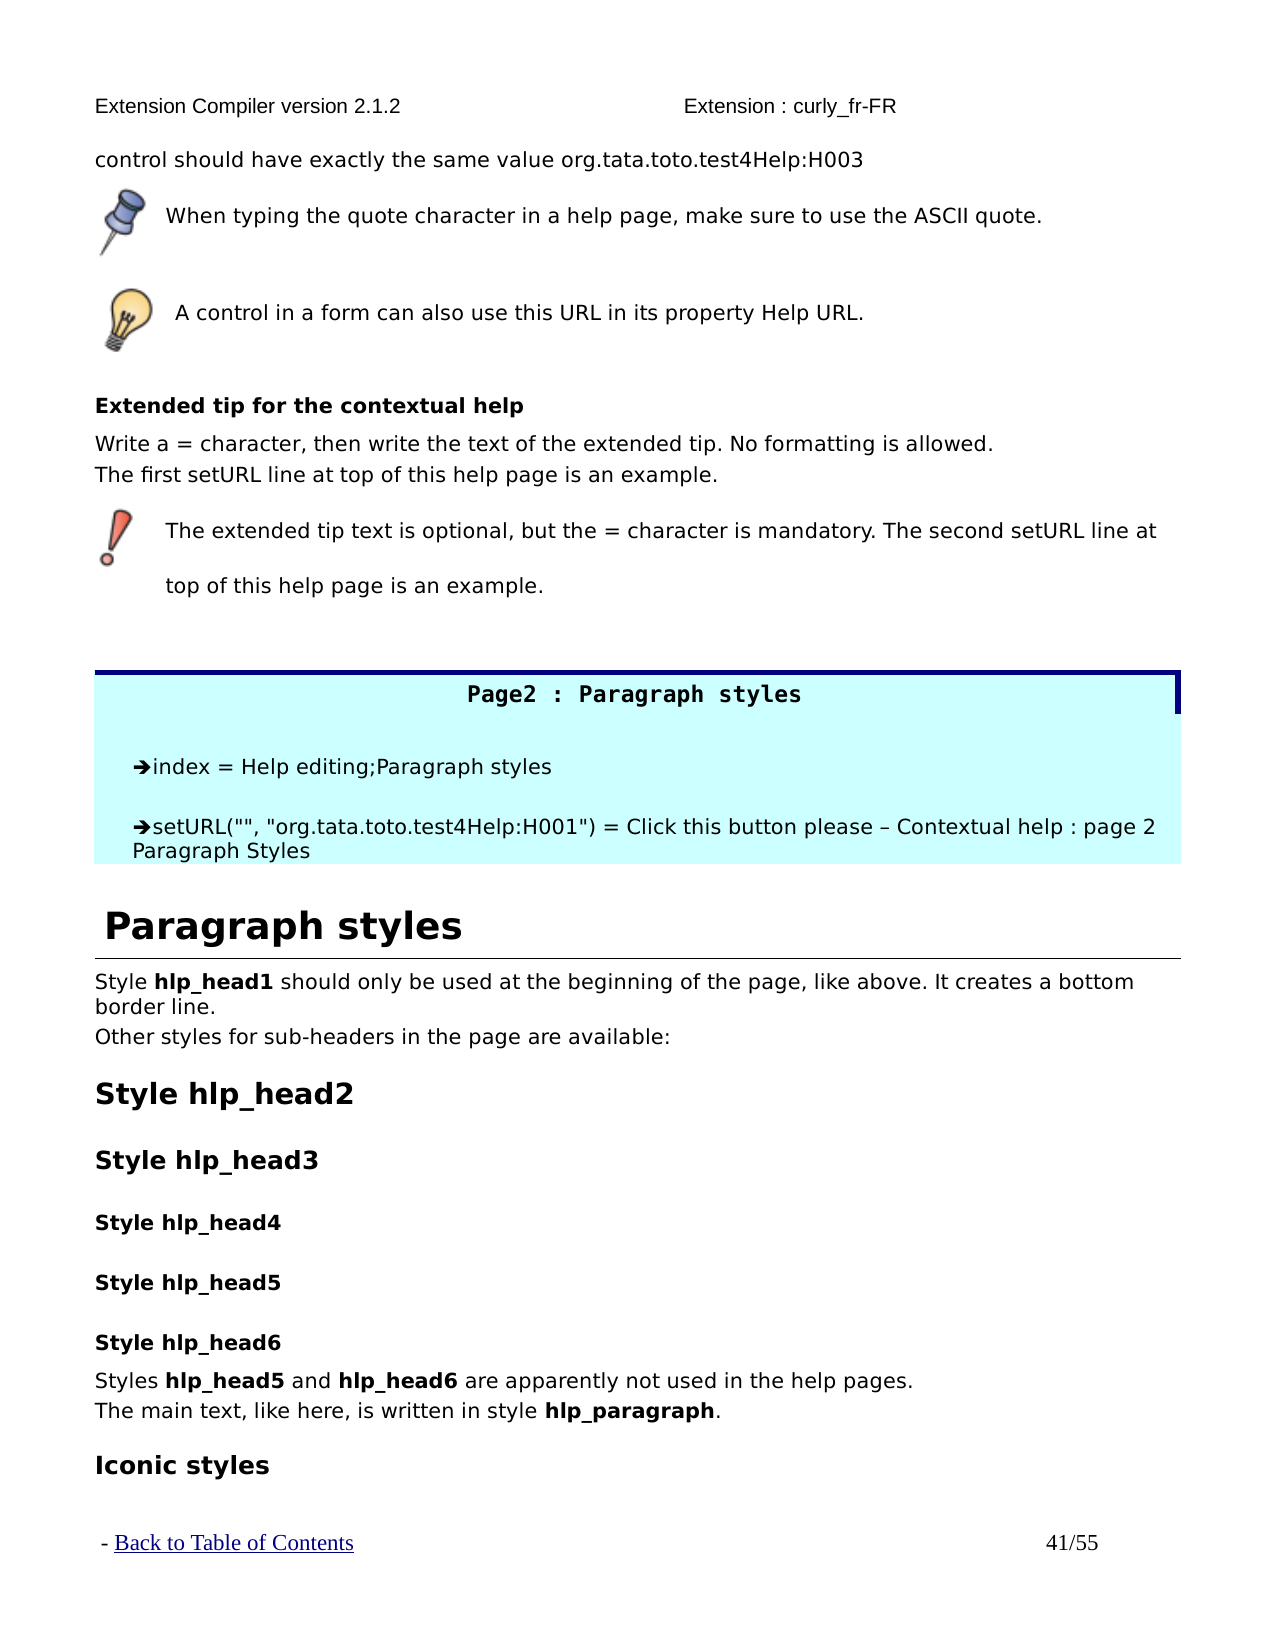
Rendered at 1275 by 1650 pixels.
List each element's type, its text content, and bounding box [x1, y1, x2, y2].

list The extended tip text is optional, but the = character is mandatory. The second setURL line at top of this help page is an example. [94, 502, 1181, 599]
text Style hlp_head4 [94, 1211, 1181, 1235]
list setURL("", "org.tata.toto.test4Help:H001") = Click this button please – Contextual help : page 2 Paragraph Styles [94, 815, 1181, 864]
text Styles hlp_head5 and hlp_head6 are apparently not used in the help pages. [94, 1369, 1181, 1393]
text Paragraph styles [94, 895, 1181, 958]
picture [95, 502, 138, 574]
text Page2 : Paragraph styles [94, 671, 1175, 714]
text control should have exactly the same value org.tata.toto.test4Help:H003 [94, 147, 1181, 172]
text Style hlp_head2 [94, 1077, 1181, 1111]
list index = Help editing;Paragraph styles [94, 755, 1181, 779]
text The first setURL line at top of this help page is an example. [94, 462, 1181, 487]
list When typing the quote character in a help page, make sure to use the ASCII quote. [151, 187, 1181, 259]
text Extended tip for the contextual help [94, 394, 1181, 419]
text Style hlp_head5 [94, 1271, 1181, 1295]
text Style hlp_head1 should only be used at the beginning of the page, like above. It creates a bottom border line. [94, 970, 1181, 1019]
text Other styles for sub-headers in the page are available: [94, 1025, 1181, 1049]
text The main text, like here, is written in style hlp_paragraph. [94, 1399, 1181, 1423]
text Iconic styles [94, 1451, 1181, 1480]
text Style hlp_head6 [94, 1331, 1181, 1355]
picture [95, 284, 163, 357]
picture [95, 187, 151, 259]
text Write a = character, then write the text of the extended tip. No formatting is allowed. [94, 432, 1181, 457]
text Style hlp_head3 [94, 1146, 1181, 1175]
list A control in a form can also use this URL in its property Help URL. [94, 283, 1181, 358]
